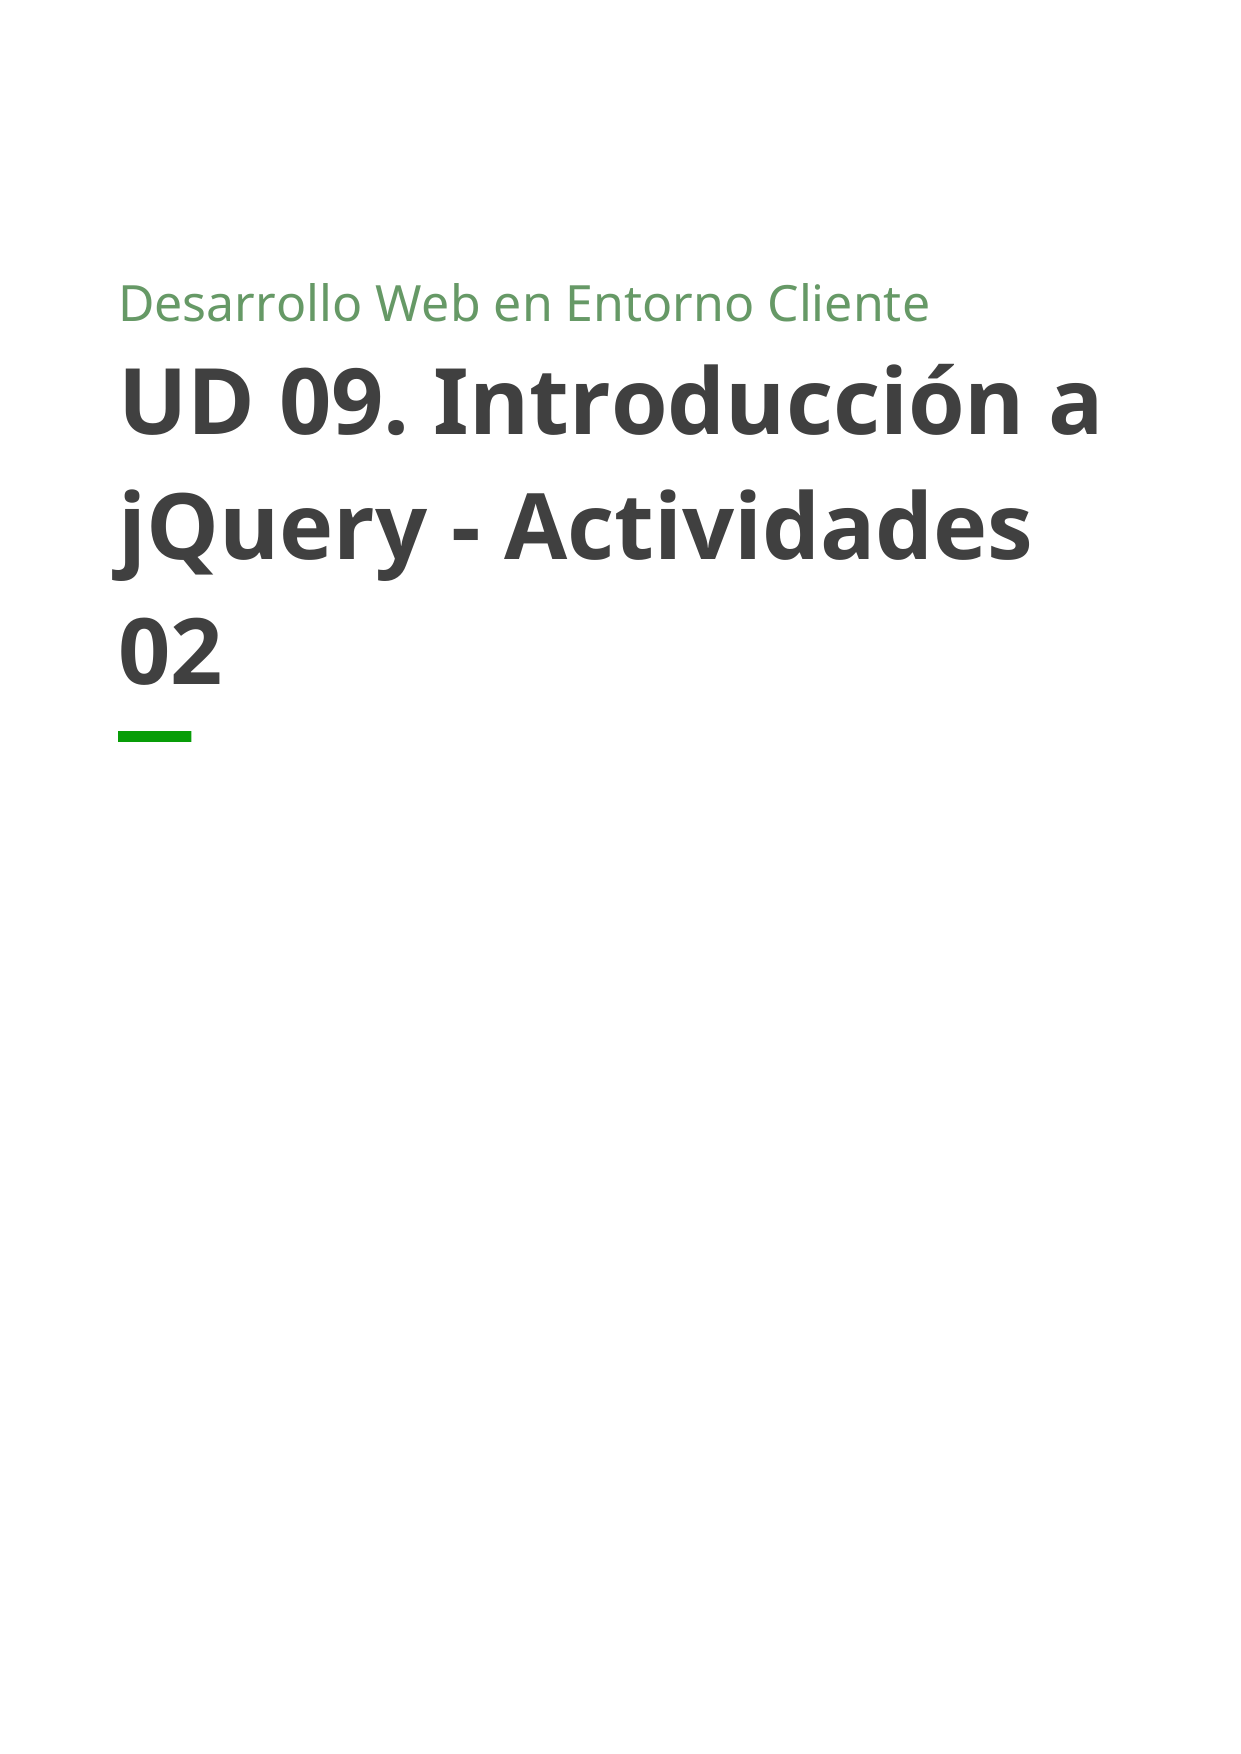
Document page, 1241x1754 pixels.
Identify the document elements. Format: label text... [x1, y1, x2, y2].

title Desarrollo Web en Entorno Cliente UD 09. Introducción a jQuery - Actividades 02 [118, 268, 1122, 711]
picture [118, 731, 192, 742]
